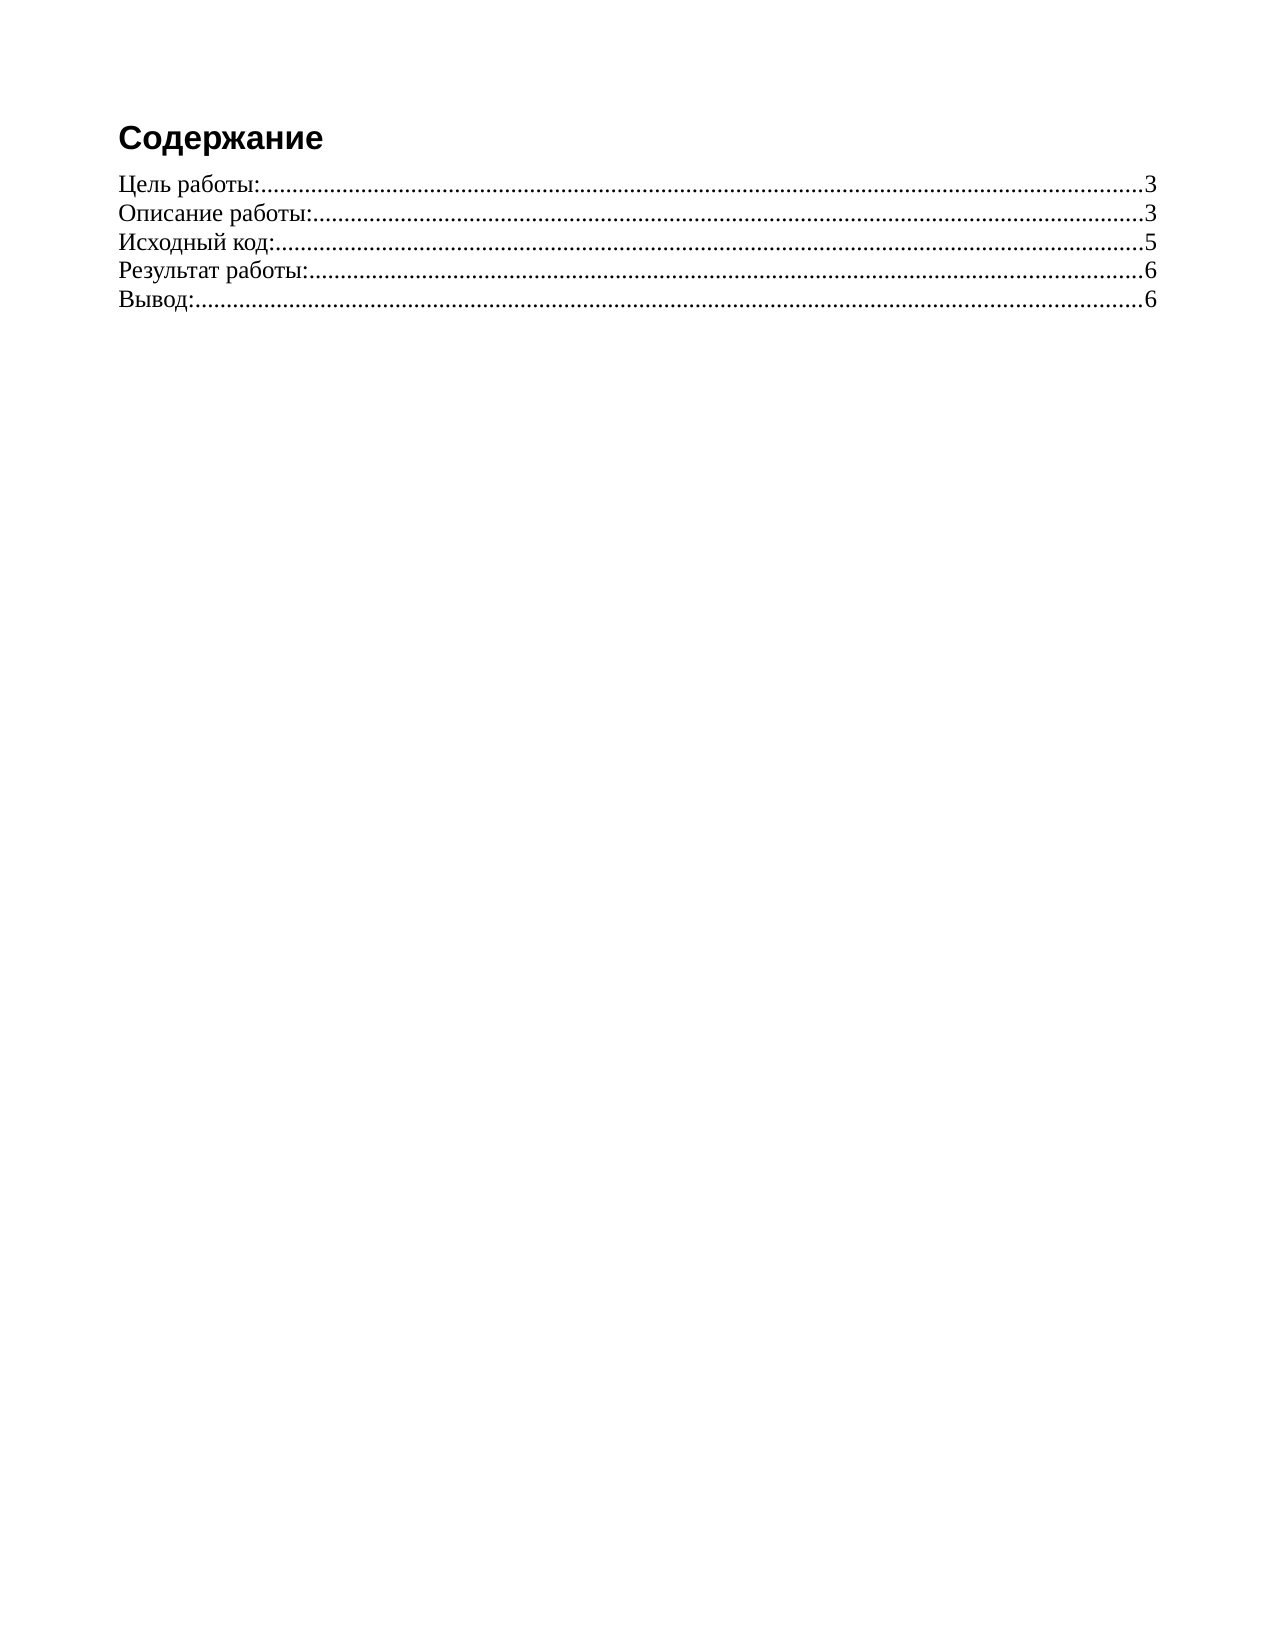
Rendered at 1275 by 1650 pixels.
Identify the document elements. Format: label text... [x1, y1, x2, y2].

text Вывод: 6 [118, 284, 1157, 313]
text Результат работы: 6 [118, 255, 1157, 284]
subtitle Содержание [118, 118, 1157, 157]
text Исходный код: 5 [118, 227, 1157, 255]
text Цель работы: 3 [118, 169, 1157, 198]
text Описание работы: 3 [118, 198, 1157, 227]
